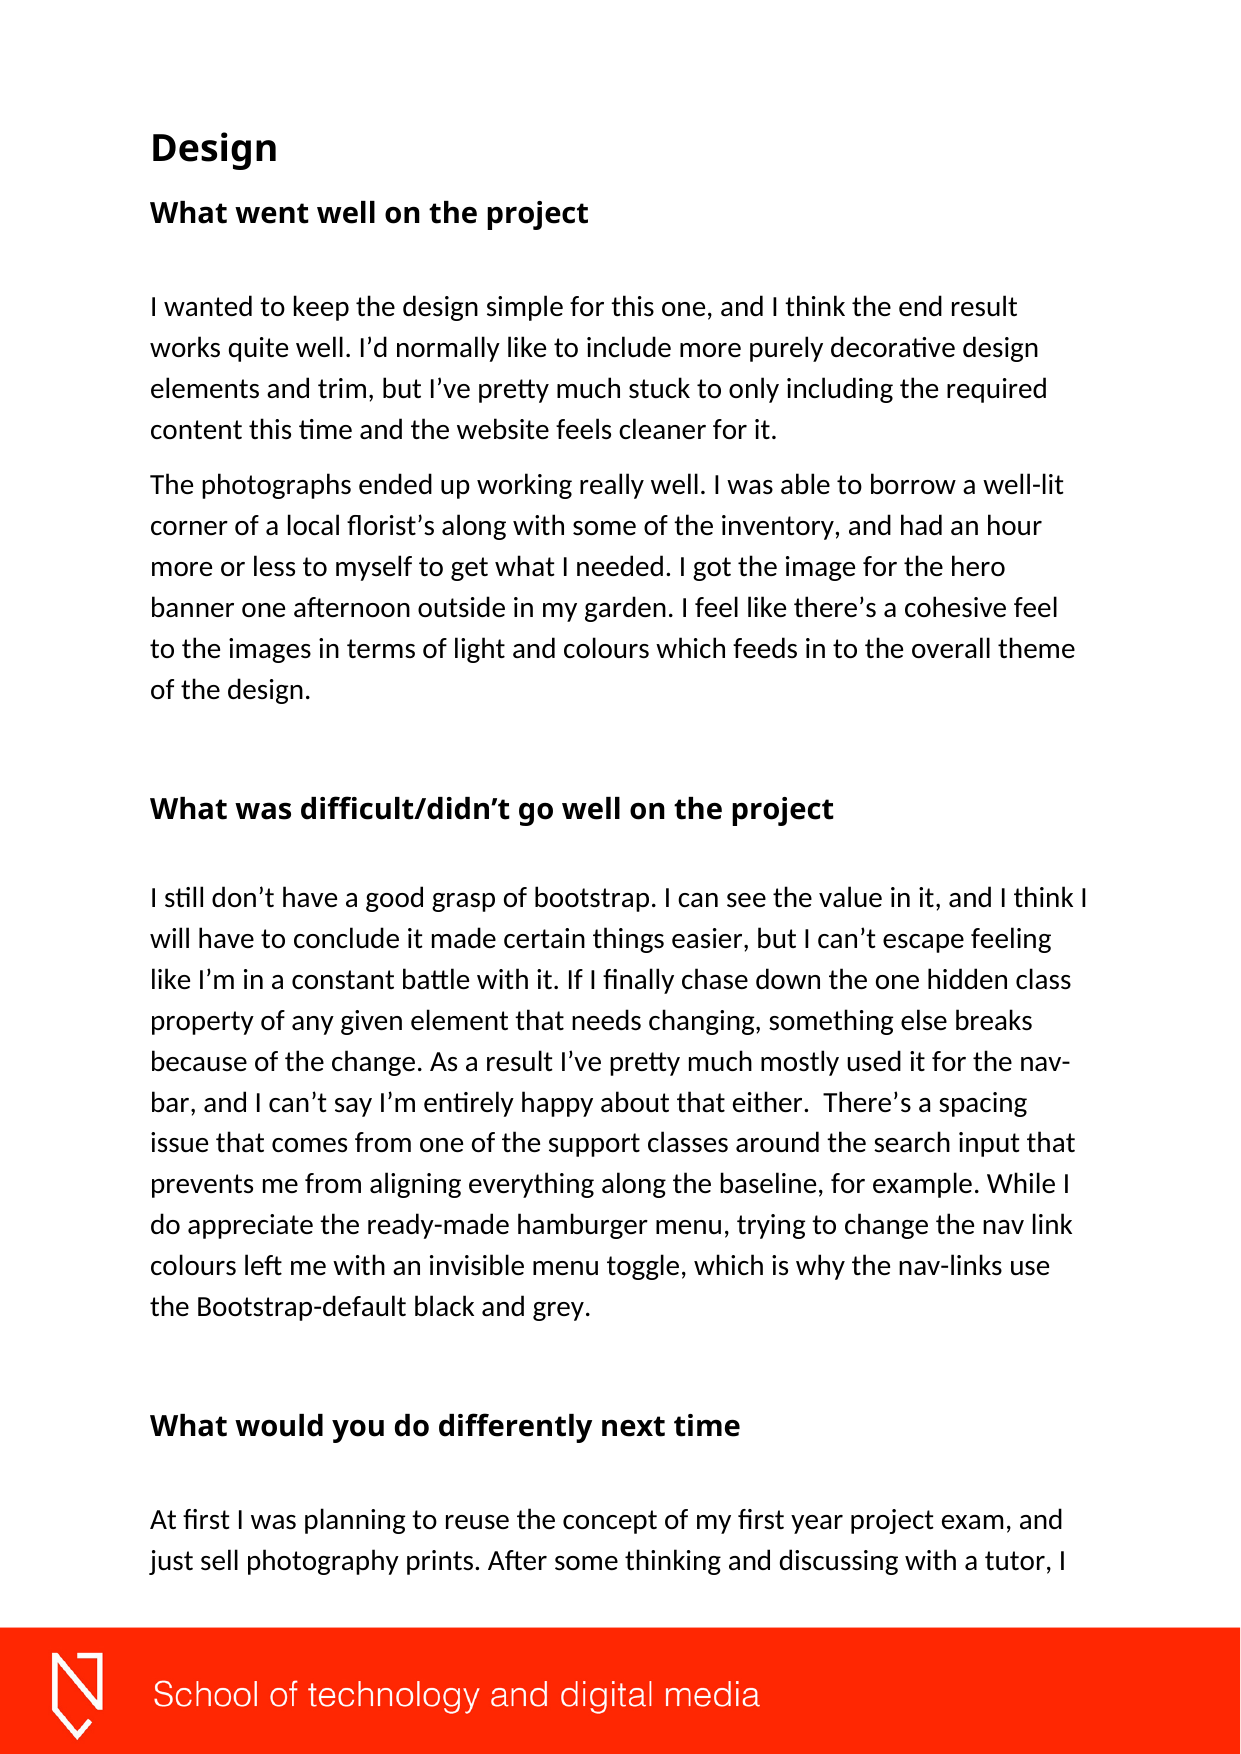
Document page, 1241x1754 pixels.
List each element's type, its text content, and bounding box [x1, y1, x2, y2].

subtitle What went well on the project [150, 193, 1090, 232]
text I still don’t have a good grasp of bootstrap. I can see the value in it, and I think I will have to conclude it made certain things easier, but I can’t escape feeling like I’m in a constant battle with it. If I finally chase down the one hidden class property of any given element that needs changing, something else breaks because of the change. As a result I’ve pretty much mostly used it for the nav-bar, and I can’t say I’m entirely happy about that either. There’s a spacing issue that comes from one of the support classes around the search input that prevents me from aligning everything along the baseline, for example. While I do appreciate the ready-made hamburger menu, trying to change the nav link colours left me with an invisible menu toggle, which is why the nav-links use the Bootstrap-default black and grey. [150, 879, 1090, 1324]
subtitle What was difficult/didn’t go well on the project [150, 788, 1090, 828]
subtitle Design [150, 121, 1090, 172]
picture [0, 1618, 1241, 1754]
text At first I was planning to reuse the concept of my first year project exam, and just sell photography prints. After some thinking and discussing with a tutor, I [150, 1501, 1090, 1577]
subtitle What would you do differently next time [150, 1406, 1090, 1445]
text I wanted to keep the design simple for this one, and I think the end result works quite well. I’d normally like to include more purely decorative design elements and trim, but I’ve pretty much stuck to only including the required content this time and the website feels cleaner for it. [150, 288, 1090, 446]
text The photographs ended up working really well. I was able to borrow a well-lit corner of a local florist’s along with some of the inventory, and had an hour more or less to myself to get what I needed. I got the image for the hero banner one afternoon outside in my garden. I feel like there’s a cohesive feel to the images in terms of light and colours which feeds in to the overall theme of the design. [150, 466, 1090, 707]
